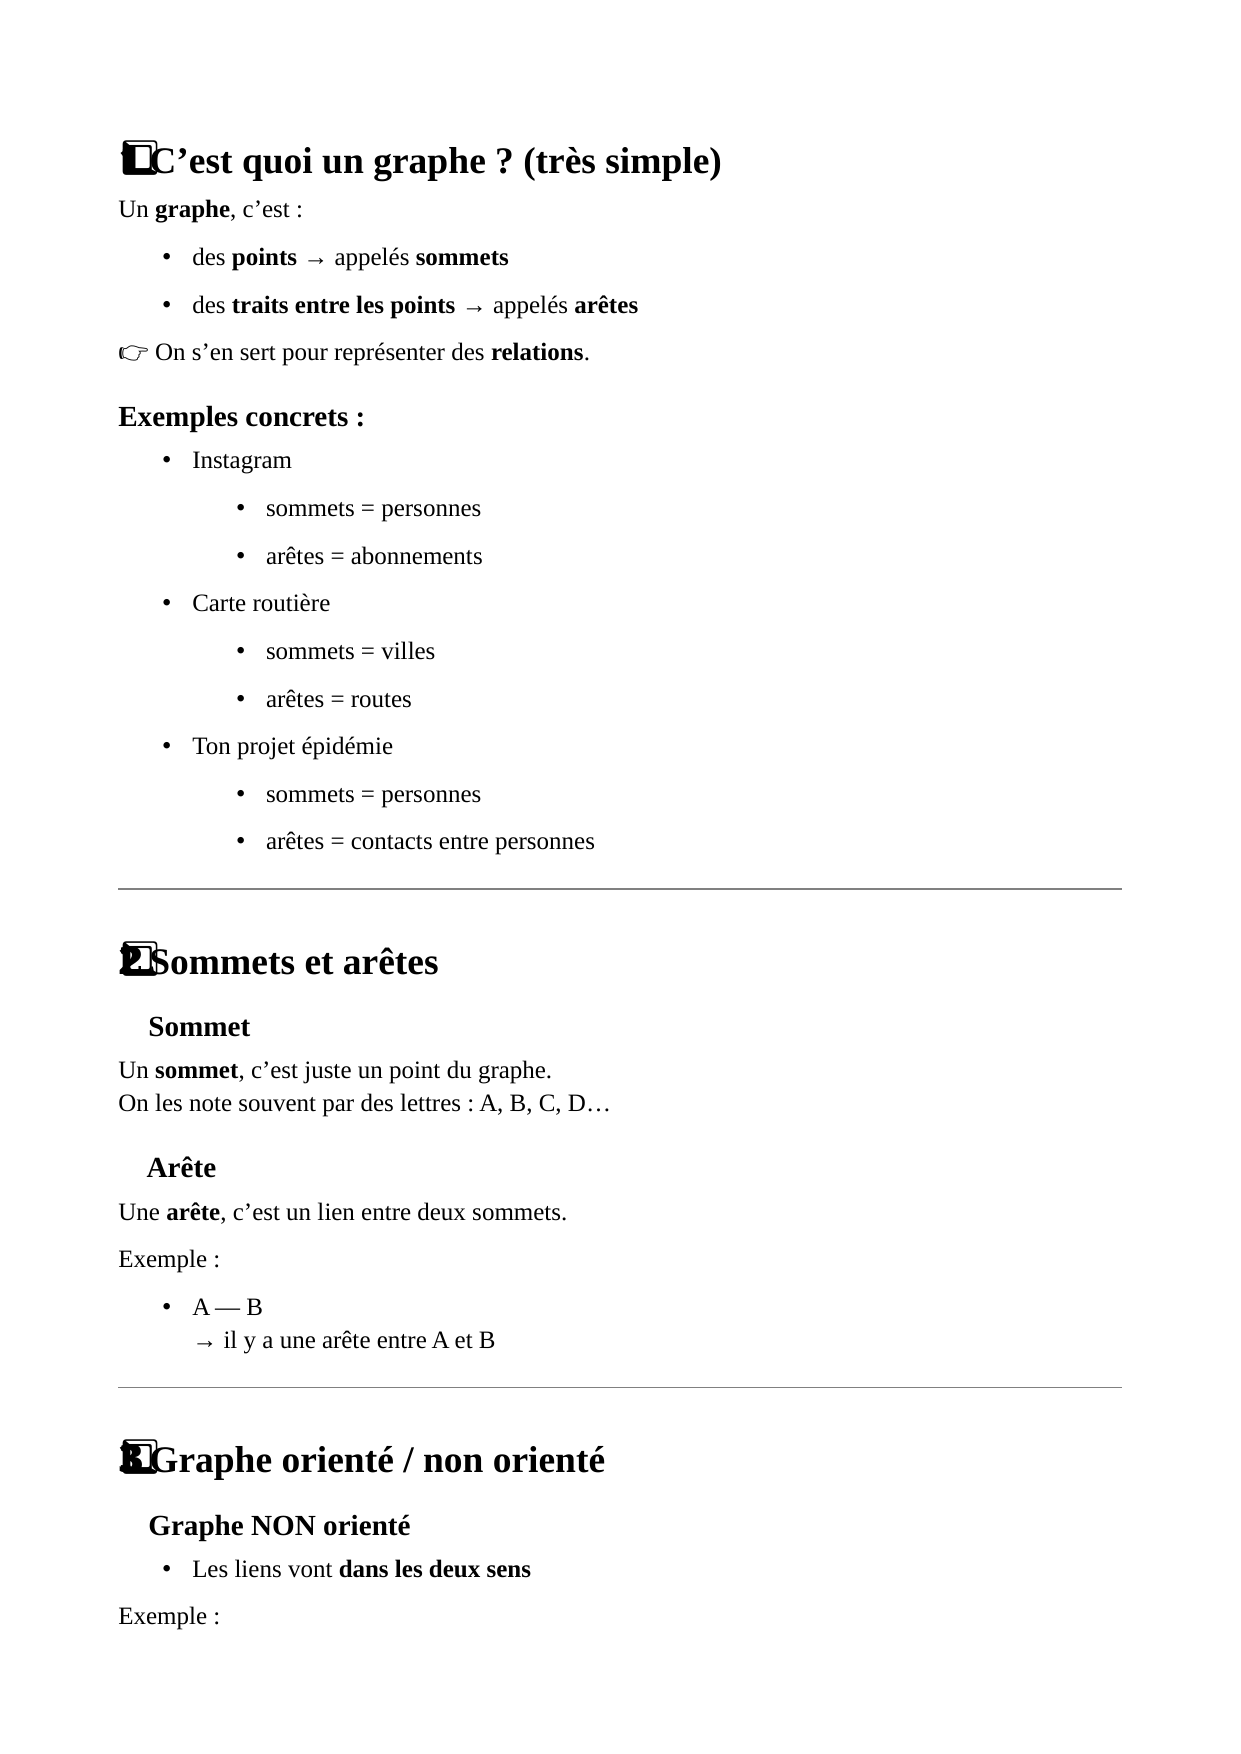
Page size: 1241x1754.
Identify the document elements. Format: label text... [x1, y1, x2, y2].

text Exemple : [118, 1244, 1122, 1273]
subtitle 1️⃣ C’est quoi un graphe ? (très simple) [118, 139, 1122, 182]
list des traits entre les points → appelés arêtes [162, 290, 1122, 318]
subtitle 🔸 Graphe NON orienté [118, 1508, 1122, 1541]
subtitle 2️⃣ Sommets et arêtes [118, 939, 1122, 982]
list Les liens vont dans les deux sens [162, 1554, 1122, 1583]
list sommets = personnes [236, 493, 1122, 522]
subtitle Exemples concrets : [118, 399, 1122, 433]
list sommets = personnes [236, 779, 1122, 808]
list arêtes = contacts entre personnes [236, 826, 1122, 855]
list des points → appelés sommets [162, 242, 1122, 271]
text Un graphe, c’est : [118, 194, 1122, 223]
list sommets = villes [236, 636, 1122, 665]
list Carte routière [162, 588, 1122, 617]
text 👉 On s’en sert pour représenter des relations. [118, 337, 1122, 366]
text Un sommet, c’est juste un point du graphe. On les note souvent par des lettres : A, B, C, D… [118, 1055, 1122, 1117]
text Une arête, c’est un lien entre deux sommets. [118, 1197, 1122, 1225]
list arêtes = routes [236, 684, 1122, 712]
subtitle 3️⃣ Graphe orienté / non orienté [118, 1438, 1122, 1481]
subtitle 🔹 Sommet [118, 1009, 1122, 1043]
list Ton projet épidémie [162, 731, 1122, 760]
subtitle 🔹 Arête [118, 1151, 1122, 1184]
list Instagram [162, 446, 1122, 474]
list arêtes = abonnements [236, 541, 1122, 569]
text Exemple : [118, 1601, 1122, 1630]
list A — B → il y a une arête entre A et B [162, 1292, 1122, 1354]
